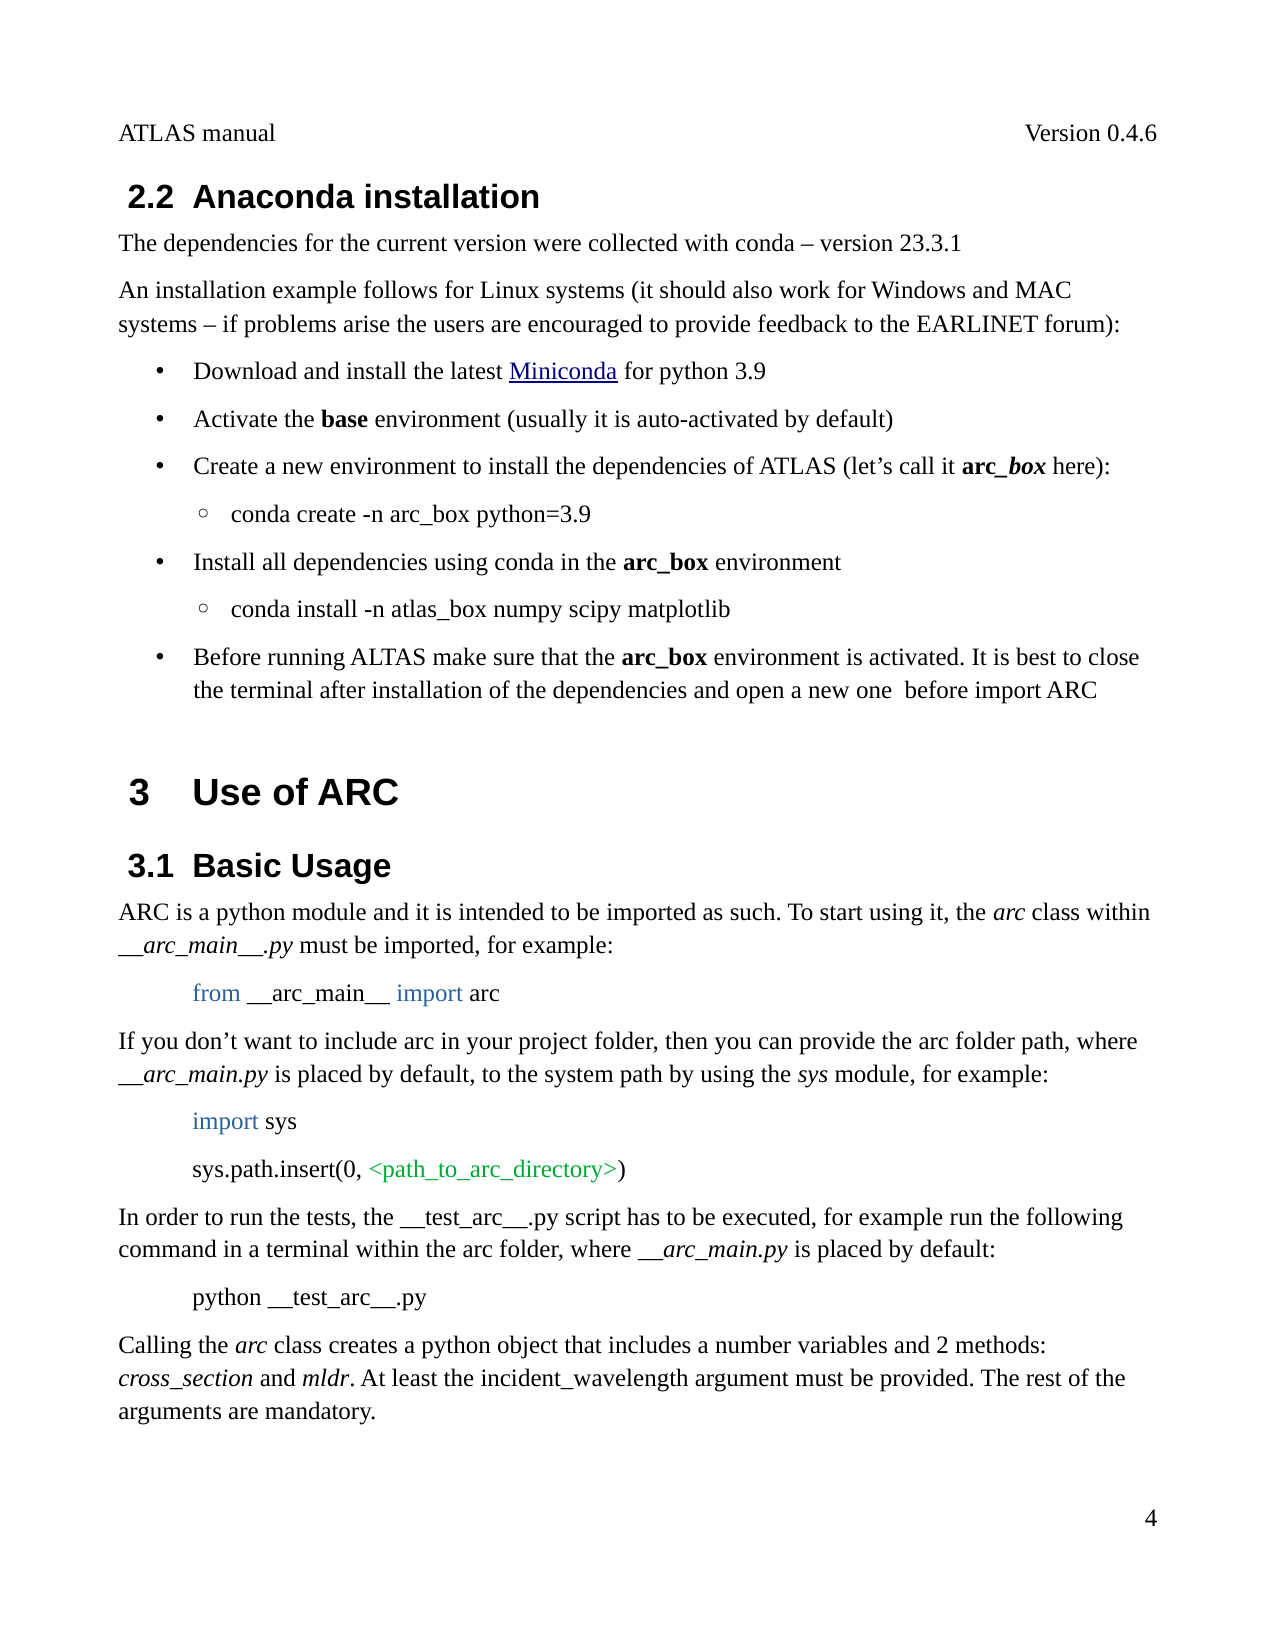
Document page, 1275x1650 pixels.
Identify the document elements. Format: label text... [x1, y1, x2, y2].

subtitle Anaconda installation [118, 177, 1157, 216]
text import sys [118, 1106, 1157, 1135]
list Before running ALTAS make sure that the arc_box environment is activated. It is best to close the terminal after installation of the dependencies and open a new one before import ARC [156, 642, 1157, 704]
list Install all dependencies using conda in the arc_box environment [156, 547, 1157, 575]
list conda install -n atlas_box numpy scipy matplotlib [193, 594, 1157, 623]
text Calling the arc class creates a python object that includes a number variables and 2 methods: cross_section and mldr. At least the incident_wavelength argument must be provided. The rest of the arguments are mandatory. [118, 1330, 1157, 1424]
text An installation example follows for Linux systems (it should also work for Windows and MAC systems – if problems arise the users are encouraged to provide feedback to the EARLINET forum): [118, 276, 1157, 337]
text python __test_arc__.py [118, 1282, 1157, 1311]
text The dependencies for the current version were collected with conda – version 23.3.1 [118, 228, 1157, 257]
text If you don’t want to include arc in your project folder, then you can provide the arc folder path, where __arc_main.py is placed by default, to the system path by using the sys module, for example: [118, 1026, 1157, 1087]
text In order to run the tests, the __test_arc__.py script has to be executed, for example run the following command in a terminal within the arc folder, where __arc_main.py is placed by default: [118, 1202, 1157, 1263]
list Download and install the latest Miniconda for python 3.9 [156, 356, 1157, 385]
list conda create -n arc_box python=3.9 [193, 499, 1157, 528]
subtitle Use of ARC [118, 770, 1157, 814]
text sys.path.insert(0, <path_to_arc_directory>) [118, 1154, 1157, 1183]
list Create a new environment to install the dependencies of ATLAS (let’s call it arc_box here): [156, 451, 1157, 480]
subtitle Basic Usage [118, 846, 1157, 885]
list Activate the base environment (usually it is auto-activated by default) [156, 404, 1157, 433]
text ARC is a python module and it is intended to be imported as such. To start using it, the arc class within __arc_main__.py must be imported, for example: [118, 897, 1157, 959]
text from __arc_main__ import arc [118, 978, 1157, 1007]
